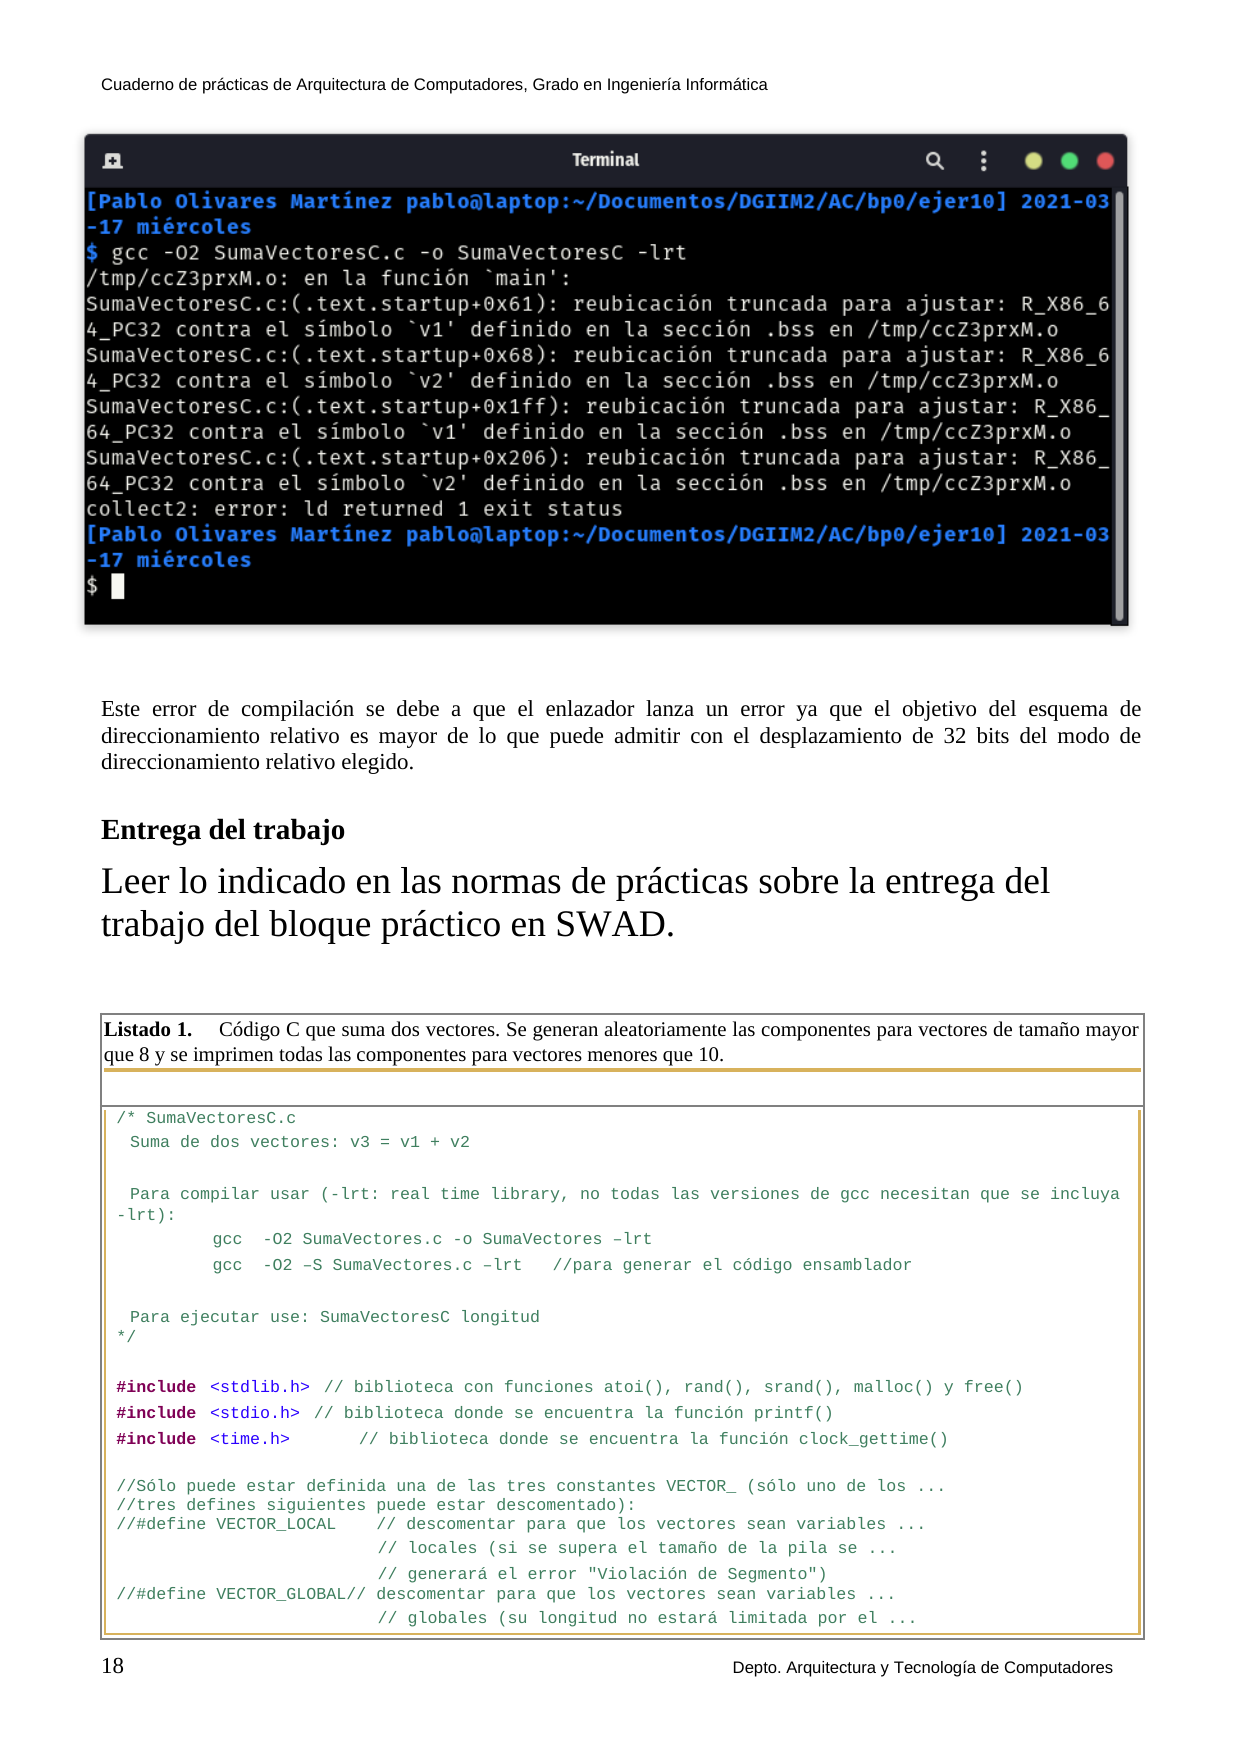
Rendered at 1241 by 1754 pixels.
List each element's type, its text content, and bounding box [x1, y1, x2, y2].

subtitle Entrega del trabajo [101, 812, 1143, 846]
table_cell /* SumaVectoresC.c Suma de dos vectores: v3 = v1 + v2 Para compilar usar (-lrt: real time library, no todas las versiones de gcc necesitan que se incluya -lrt): gcc -O2 SumaVectores.c -o SumaVectores –lrt gcc -O2 –S SumaVectores.c –lrt //para generar el código ensamblador Para ejecutar use: SumaVectoresC longitud */ #include <stdlib.h> // biblioteca con funciones atoi(), rand(), srand(), malloc() y free() #include <stdio.h> // biblioteca donde se encuentra la función printf() #include <time.h> // biblioteca donde se encuentra la función clock_gettime() //Sólo puede estar definida una de las tres constantes VECTOR_ (sólo uno de los ... //tres defines siguientes puede estar descomentado): //#define VECTOR_LOCAL // descomentar para que los vectores sean variables ... // locales (si se supera el tamaño de la pila se ... // generará el error "Violación de Segmento") //#define VECTOR_GLOBAL// descomentar para que los vectores sean variables ... // globales (su longitud no estará limitada por el ... [102, 1107, 1143, 1638]
text Leer lo indicado en las normas de prácticas sobre la entrega del trabajo del bloque práctico en SWAD. [101, 858, 1143, 944]
picture [68, 120, 1144, 644]
subtitle Este error de compilación se debe a que el enlazador lanza un error ya que el objetivo del esquema de direccionamiento relativo es mayor de lo que puede admitir con el desplazamiento de 32 bits del modo de direccionamiento relativo elegido. [101, 695, 1143, 774]
table_header Listado 1. Código C que suma dos vectores. Se generan aleatoriamente las componentes para vectores de tamaño mayor que 8 y se imprimen todas las componentes para vectores menores que 10. [102, 1015, 1143, 1105]
